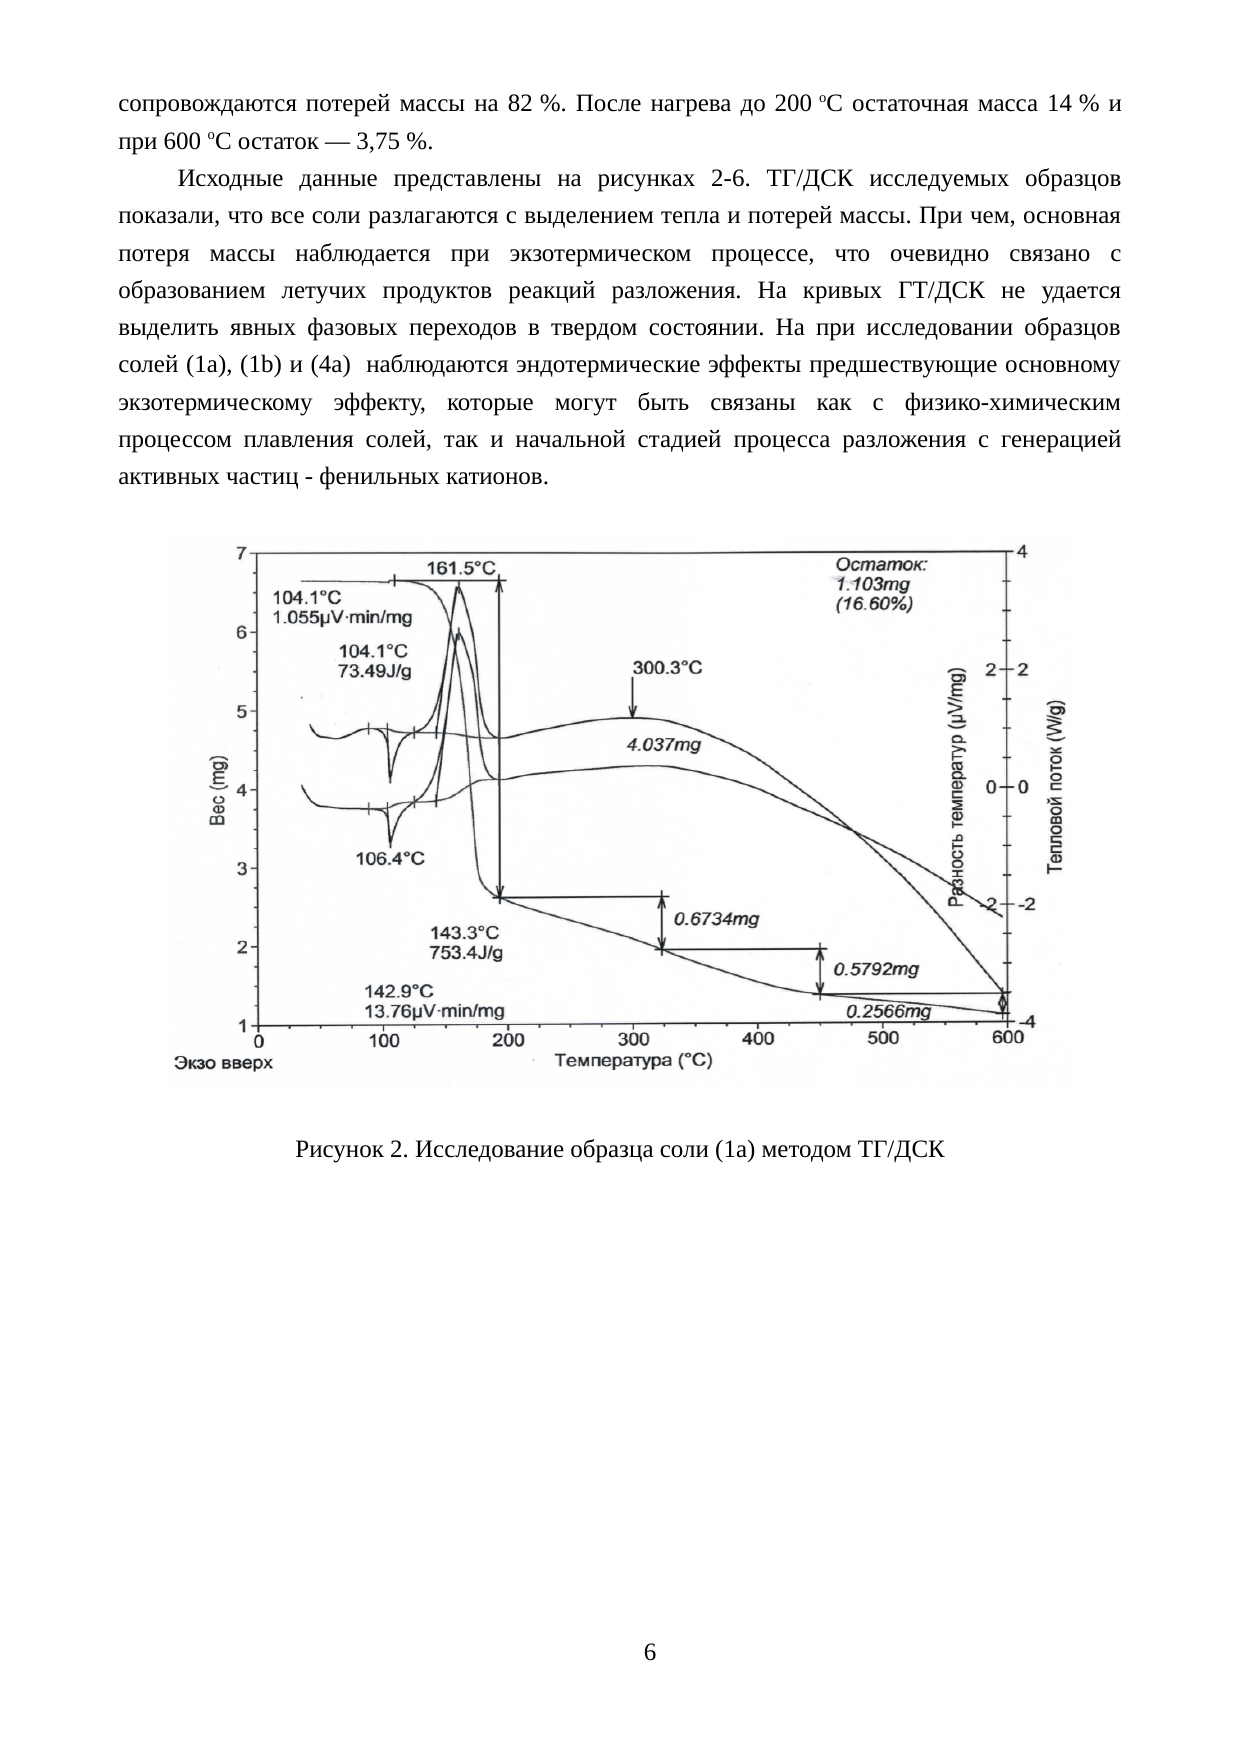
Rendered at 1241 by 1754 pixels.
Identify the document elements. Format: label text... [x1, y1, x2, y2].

text Рисунок 2. Исследование образца соли (1a) методом ТГ/ДСК [118, 1134, 1122, 1163]
picture [165, 536, 1075, 1089]
text Исходные данные представлены на рисунках 2-6. ТГ/ДСК исследуемых образцов показали, что все соли разлагаются с выделением тепла и потерей массы. При чем, основная потеря массы наблюдается при экзотермическом процессе, что очевидно связано с образованием летучих продуктов реакций разложения. На кривых ГТ/ДСК не удается выделить явных фазовых переходов в твердом состоянии. На при исследовании образцов солей (1a), (1b) и (4a) наблюдаются эндотермические эффекты предшествующие основному экзотермическому эффекту, которые могут быть связаны как с физико-химическим процессом плавления солей, так и начальной стадией процесса разложения с генерацией активных частиц - фенильных катионов. [118, 163, 1122, 490]
text сопровождаются потерей массы на 82 %. После нагрева до 200 оС остаточная масса 14 % и при 600 оС остаток — 3,75 %. [118, 88, 1122, 154]
